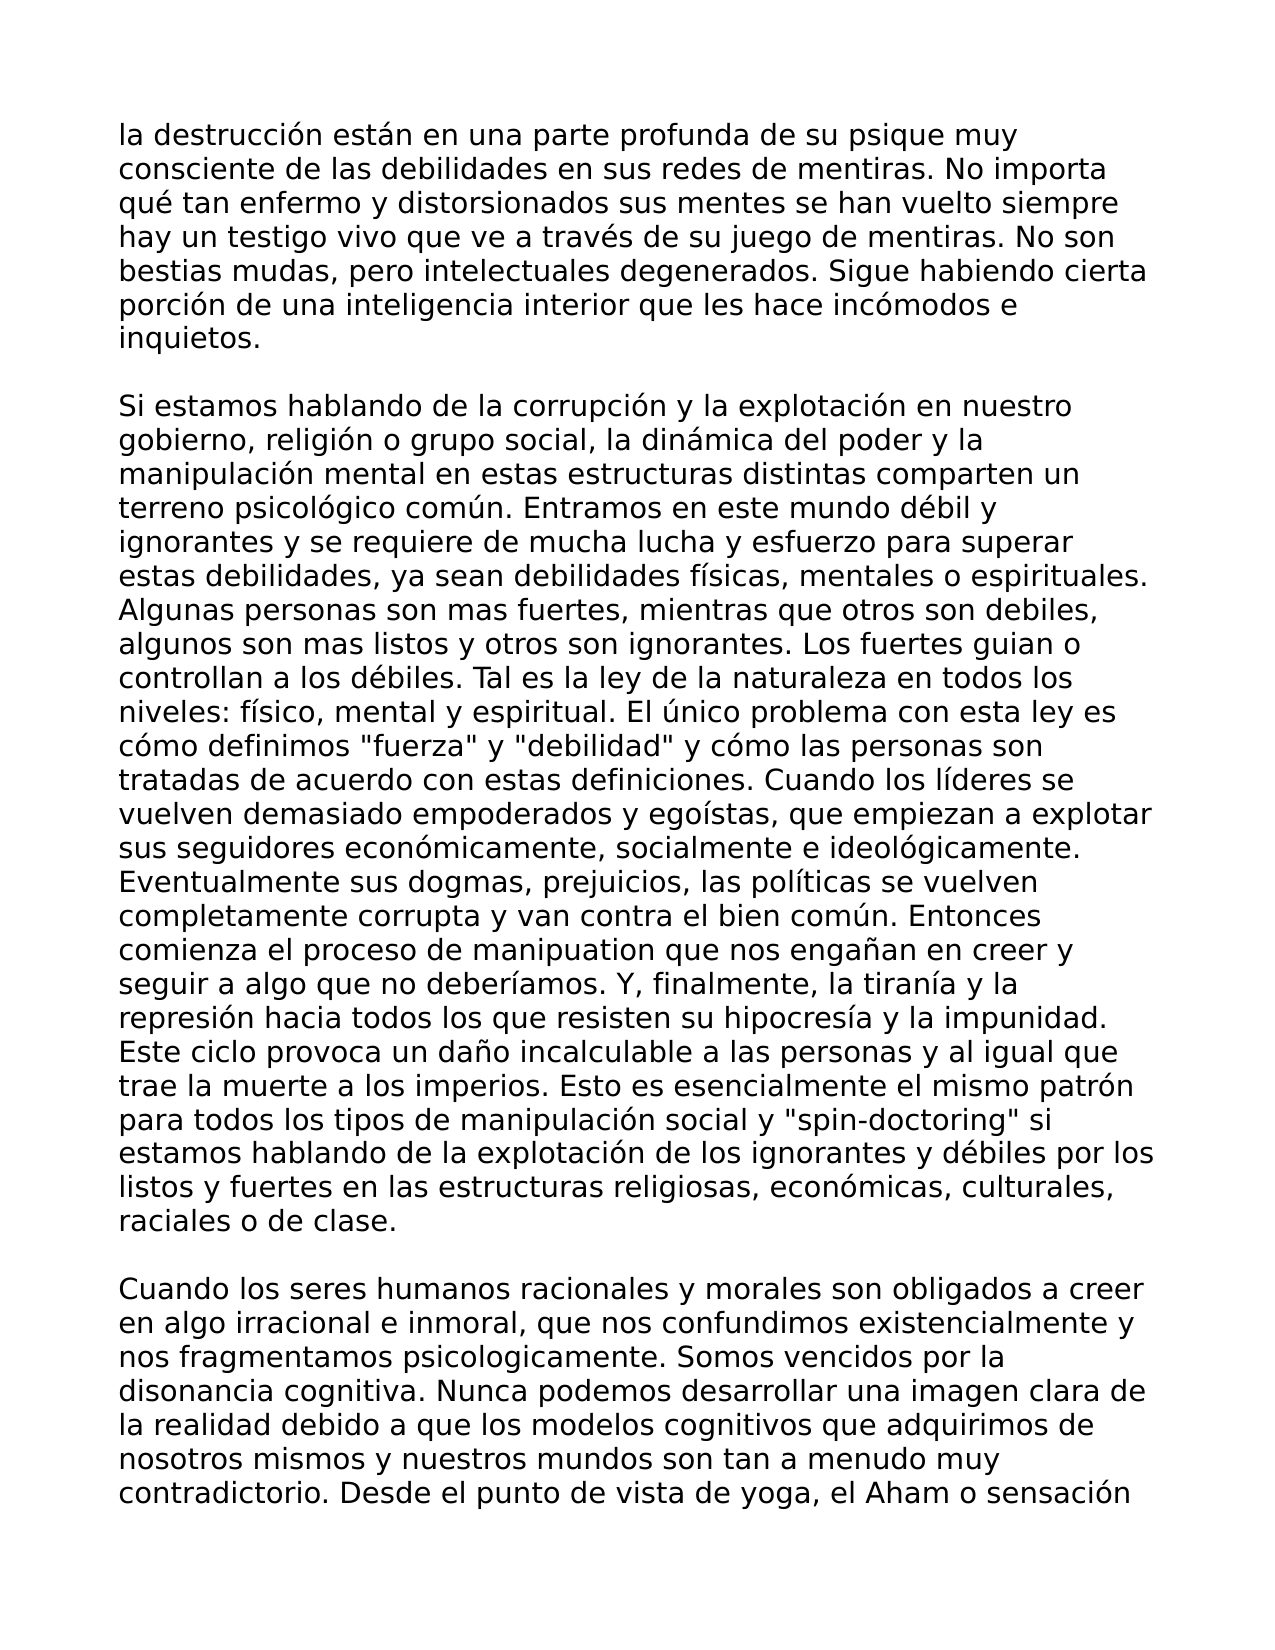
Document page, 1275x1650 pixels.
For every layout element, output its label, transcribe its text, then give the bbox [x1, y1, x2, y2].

text Si estamos hablando de la corrupción y la explotación en nuestro gobierno, religión o grupo social, la dinámica del poder y la manipulación mental en estas estructuras distintas comparten un terreno psicológico común. Entramos en este mundo débil y ignorantes y se requiere de mucha lucha y esfuerzo para superar estas debilidades, ya sean debilidades físicas, mentales o espirituales. Algunas personas son mas fuertes, mientras que otros son debiles, algunos son mas listos y otros son ignorantes. Los fuertes guian o controllan a los débiles. Tal es la ley de la naturaleza en todos los niveles: físico, mental y espiritual. El único problema con esta ley es cómo definimos "fuerza" y "debilidad" y cómo las personas son tratadas de acuerdo con estas definiciones. Cuando los líderes se vuelven demasiado empoderados y egoístas, que empiezan a explotar sus seguidores económicamente, socialmente e ideológicamente. Eventualmente sus dogmas, prejuicios, las políticas se vuelven completamente corrupta y van contra el bien común. Entonces comienza el proceso de manipuation que nos engañan en creer y seguir a algo que no deberíamos. Y, finalmente, la tiranía y la represión hacia todos los que resisten su hipocresía y la impunidad. Este ciclo provoca un daño incalculable a las personas y al igual que trae la muerte a los imperios. Esto es esencialmente el mismo patrón para todos los tipos de manipulación social y "spin-doctoring" si estamos hablando de la explotación de los ignorantes y débiles por los listos y fuertes en las estructuras religiosas, económicas, culturales, raciales o de clase. [118, 390, 1157, 1239]
text la destrucción están en una parte profunda de su psique muy consciente de las debilidades en sus redes de mentiras. No importa qué tan enfermo y distorsionados sus mentes se han vuelto siempre hay un testigo vivo que ve a través de su juego de mentiras. No son bestias mudas, pero intelectuales degenerados. Sigue habiendo cierta porción de una inteligencia interior que les hace incómodos e inquietos. [118, 118, 1157, 356]
text Cuando los seres humanos racionales y morales son obligados a creer en algo irracional e inmoral, que nos confundimos existencialmente y nos fragmentamos psicologicamente. Somos vencidos por la disonancia cognitiva. Nunca podemos desarrollar una imagen clara de la realidad debido a que los modelos cognitivos que adquirimos de nosotros mismos y nuestros mundos son tan a menudo muy contradictorio. Desde el punto de vista de yoga, el Aham o sensación [118, 1273, 1157, 1510]
